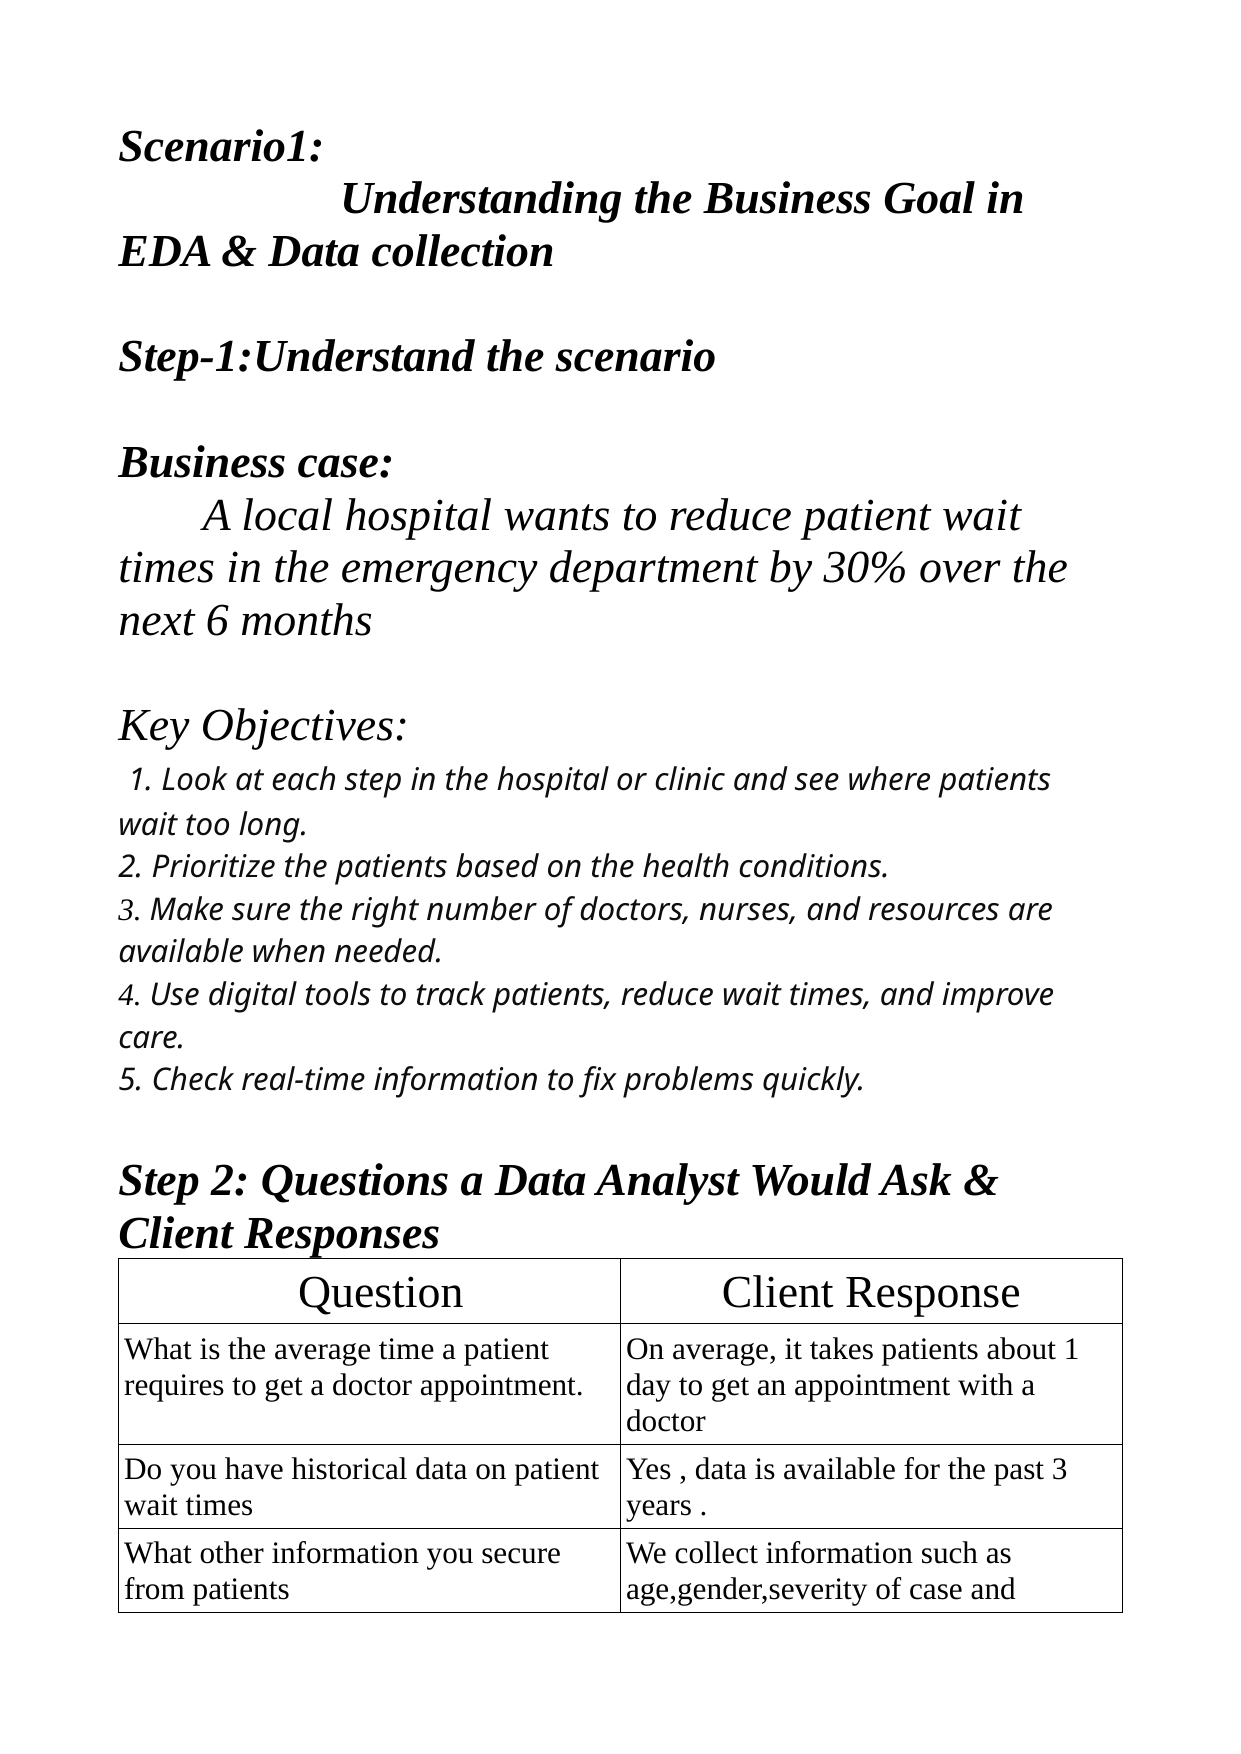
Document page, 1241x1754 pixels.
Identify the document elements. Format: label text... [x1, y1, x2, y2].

table_cell What is the average time a patient requires to get a doctor appointment. [119, 1324, 620, 1443]
table_cell What other information you secure from patients [119, 1529, 620, 1612]
text Business case: [118, 434, 1122, 487]
text Scenario1: [118, 118, 1122, 171]
table_cell Do you have historical data on patient wait times [119, 1445, 620, 1528]
text 1. Look at each step in the hospital or clinic and see where patients wait too long. [118, 751, 1122, 844]
table_cell Yes , data is available for the past 3 years . [621, 1445, 1122, 1528]
text Understanding the Business Goal in EDA & Data collection [118, 171, 1122, 276]
text Step-1:Understand the scenario [118, 329, 1122, 382]
table_header Question [119, 1259, 620, 1323]
table_cell We collect information such as age,gender,severity of case and [621, 1529, 1122, 1612]
text 4. Use digital tools to track patients, reduce wait times, and improve care. [118, 972, 1122, 1057]
text A local hospital wants to reduce patient wait times in the emergency department by 30% over the next 6 months [118, 487, 1122, 645]
text Key Objectives: [118, 698, 1122, 751]
text 3. Make sure the right number of doctors, nurses, and resources are available when needed. [118, 887, 1122, 972]
table_header Client Response [621, 1259, 1122, 1323]
text 2. Prioritize the patients based on the health conditions. [118, 844, 1122, 887]
table_cell On average, it takes patients about 1 day to get an appointment with a doctor [621, 1324, 1122, 1443]
text Step 2: Questions a Data Analyst Would Ask & Client Responses [118, 1153, 1122, 1258]
text 5. Check real-time information to fix problems quickly. [118, 1057, 1122, 1100]
